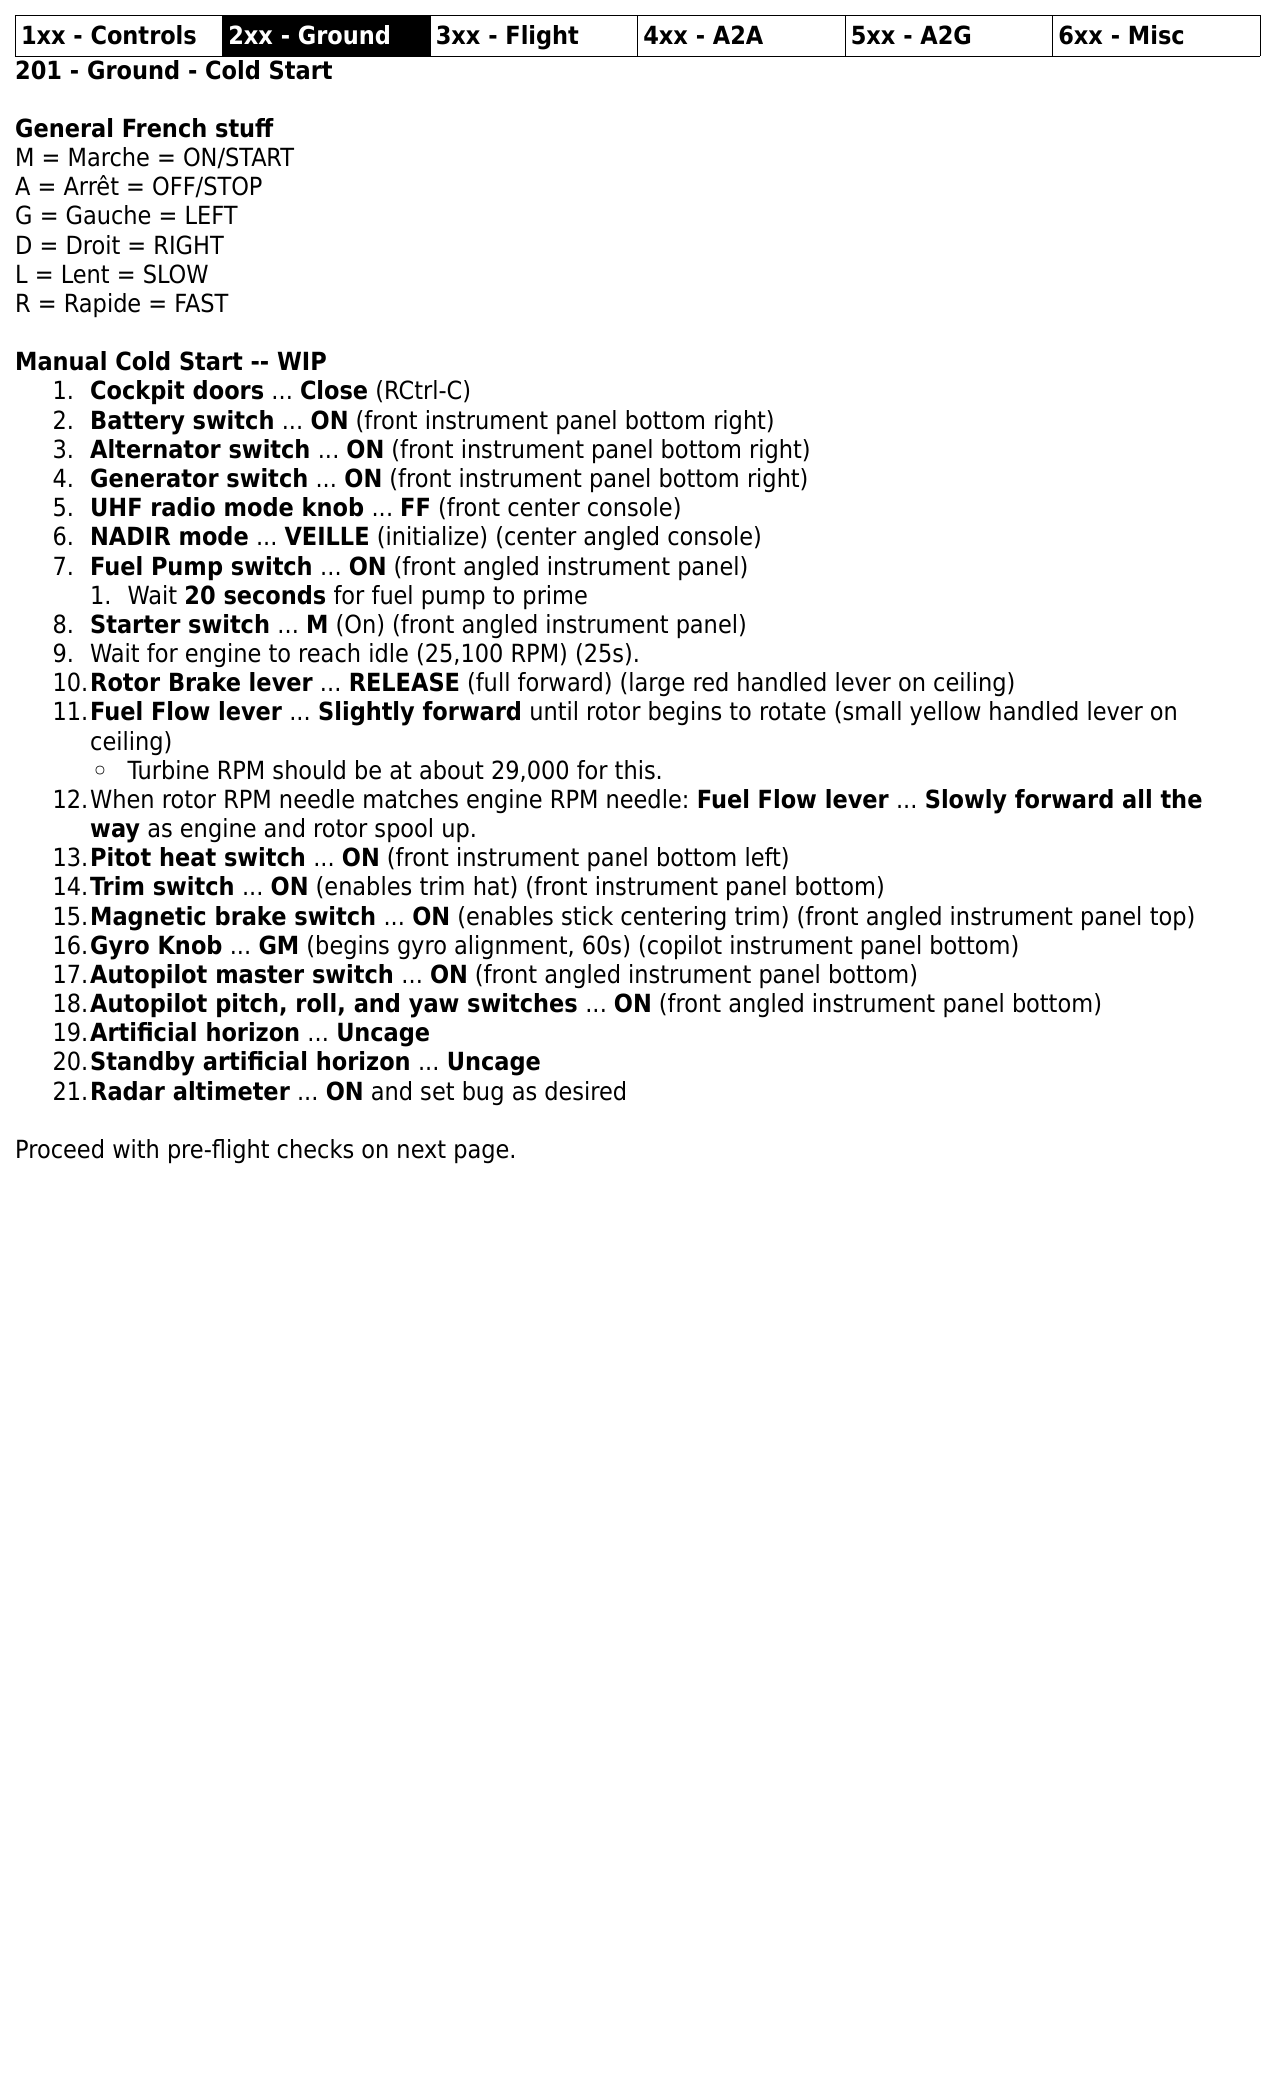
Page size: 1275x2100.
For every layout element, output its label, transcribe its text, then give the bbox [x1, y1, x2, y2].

list UHF radio mode knob ... FF (front center console) [52, 493, 1260, 522]
text Manual Cold Start -- WIP [15, 347, 1260, 377]
list Pitot heat switch ... ON (front instrument panel bottom left) [52, 843, 1260, 872]
list Fuel Flow lever ... Slightly forward until rotor begins to rotate (small yellow handled lever on ceiling) [52, 697, 1260, 756]
list Autopilot master switch ... ON (front angled instrument panel bottom) [52, 960, 1260, 989]
text General French stuff [15, 114, 1260, 143]
table_header 3xx - Flight [431, 16, 637, 56]
list Battery switch ... ON (front instrument panel bottom right) [52, 406, 1260, 435]
table_header 5xx - A2G [846, 16, 1052, 56]
list Magnetic brake switch ... ON (enables stick centering trim) (front angled instrument panel top) [52, 902, 1260, 931]
list Radar altimeter ... ON and set bug as desired [52, 1077, 1260, 1106]
table_header 2xx - Ground [223, 16, 430, 56]
list Rotor Brake lever ... RELEASE (full forward) (large red handled lever on ceiling) [52, 668, 1260, 697]
text 201 - Ground - Cold Start [15, 57, 1260, 85]
text L = Lent = SLOW [15, 260, 1260, 289]
list Starter switch ... M (On) (front angled instrument panel) [52, 610, 1260, 639]
list Artificial horizon ... Uncage [52, 1018, 1260, 1047]
table_header 6xx - Misc [1053, 16, 1260, 56]
list Wait 20 seconds for fuel pump to prime [90, 581, 1260, 610]
list Standby artificial horizon ... Uncage [52, 1047, 1260, 1077]
text A = Arrêt = OFF/STOP [15, 172, 1260, 202]
list When rotor RPM needle matches engine RPM needle: Fuel Flow lever ... Slowly forward all the way as engine and rotor spool up. [52, 785, 1260, 843]
list NADIR mode ... VEILLE (initialize) (center angled console) [52, 522, 1260, 552]
list Generator switch ... ON (front instrument panel bottom right) [52, 464, 1260, 493]
text D = Droit = RIGHT [15, 231, 1260, 260]
list Alternator switch ... ON (front instrument panel bottom right) [52, 435, 1260, 464]
list Cockpit doors ... Close (RCtrl-C) [52, 377, 1260, 406]
text G = Gauche = LEFT [15, 202, 1260, 231]
table_header 4xx - A2A [638, 16, 845, 56]
list Wait for engine to reach idle (25,100 RPM) (25s). [52, 639, 1260, 668]
list Autopilot pitch, roll, and yaw switches ... ON (front angled instrument panel bottom) [52, 989, 1260, 1018]
text M = Marche = ON/START [15, 143, 1260, 172]
list Gyro Knob ... GM (begins gyro alignment, 60s) (copilot instrument panel bottom) [52, 931, 1260, 960]
text R = Rapide = FAST [15, 289, 1260, 318]
text Proceed with pre-flight checks on next page. [15, 1135, 1260, 1164]
list Turbine RPM should be at about 29,000 for this. [90, 756, 1260, 785]
table_header 1xx - Controls [16, 16, 222, 56]
list Trim switch ... ON (enables trim hat) (front instrument panel bottom) [52, 872, 1260, 902]
list Fuel Pump switch ... ON (front angled instrument panel) [52, 552, 1260, 581]
